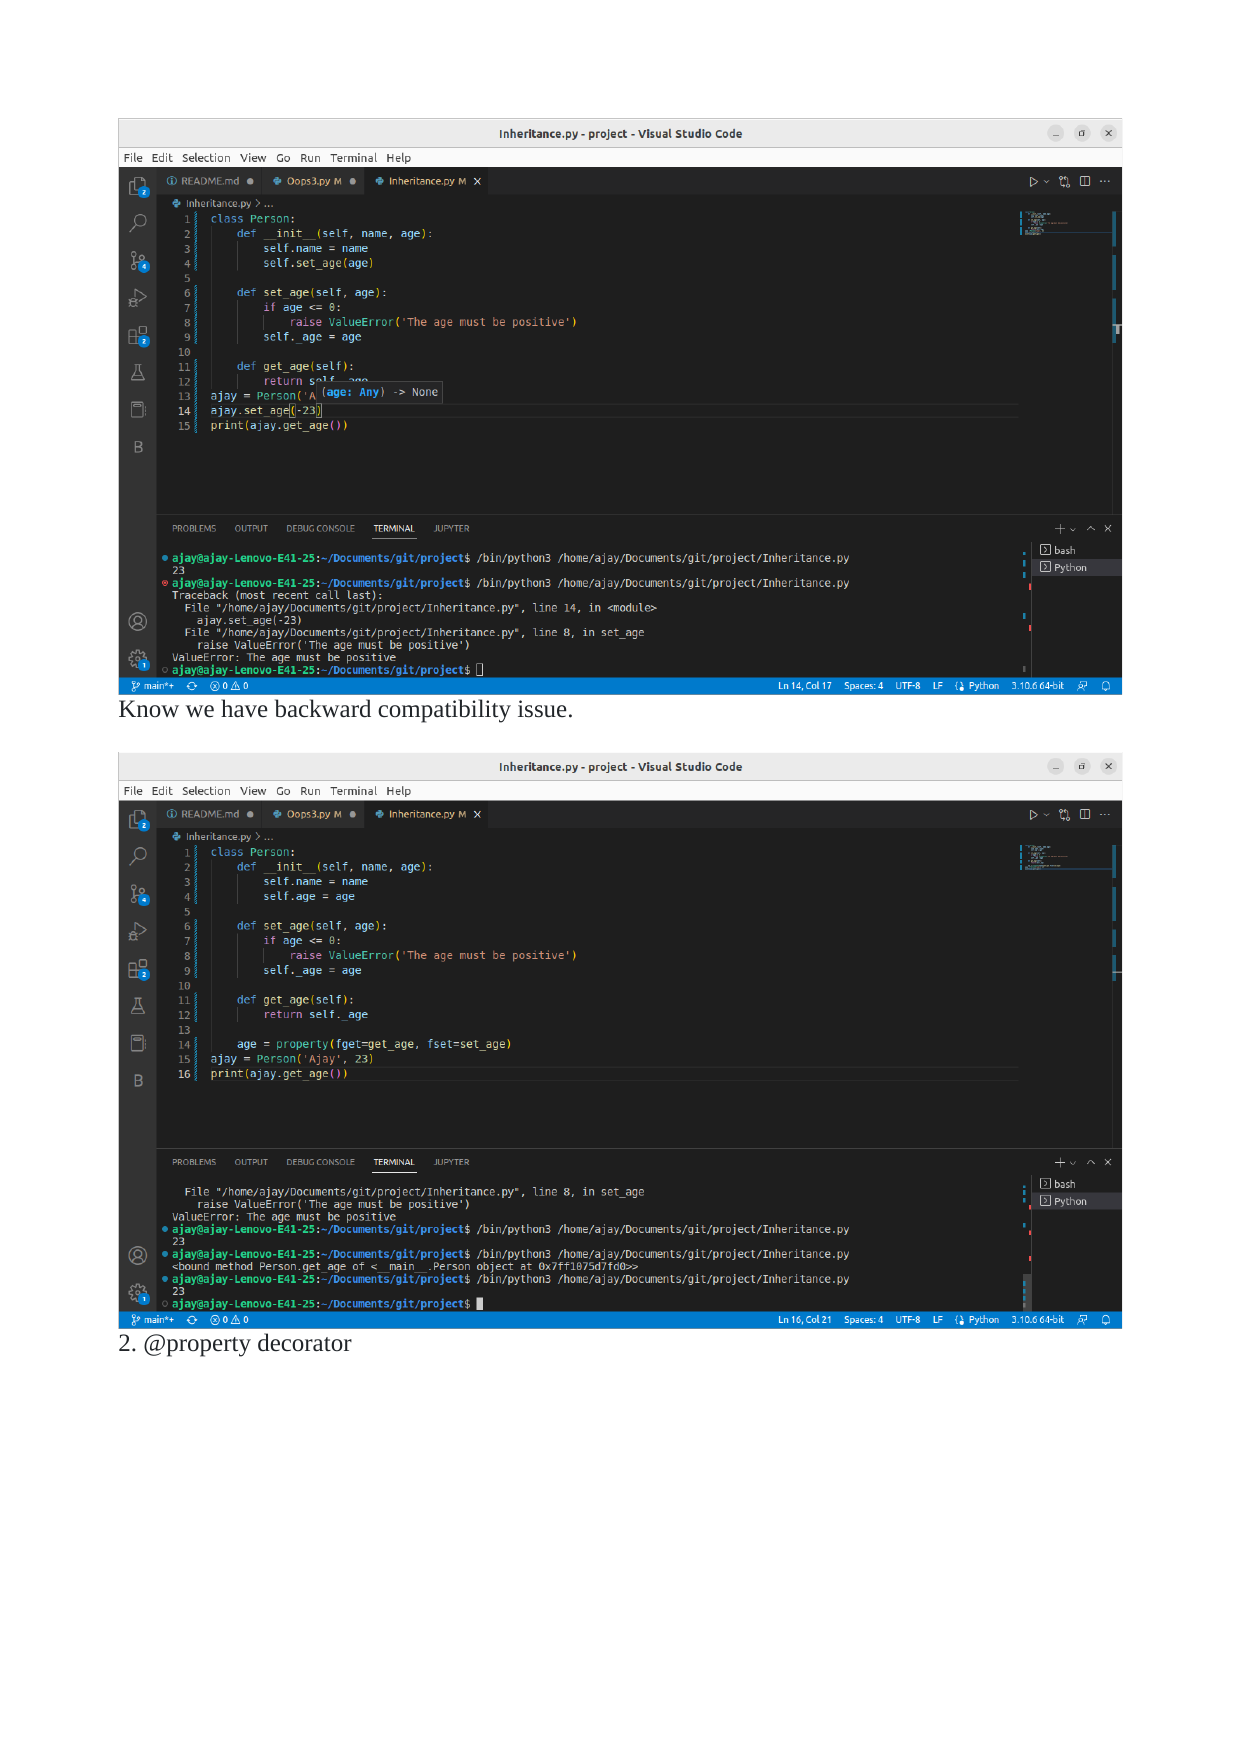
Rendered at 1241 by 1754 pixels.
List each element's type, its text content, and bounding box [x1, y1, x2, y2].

text Know we have backward compatibility issue. [118, 695, 1122, 723]
picture [118, 752, 1123, 1329]
picture [118, 118, 1123, 695]
text 2. @property decorator [118, 1329, 1122, 1357]
